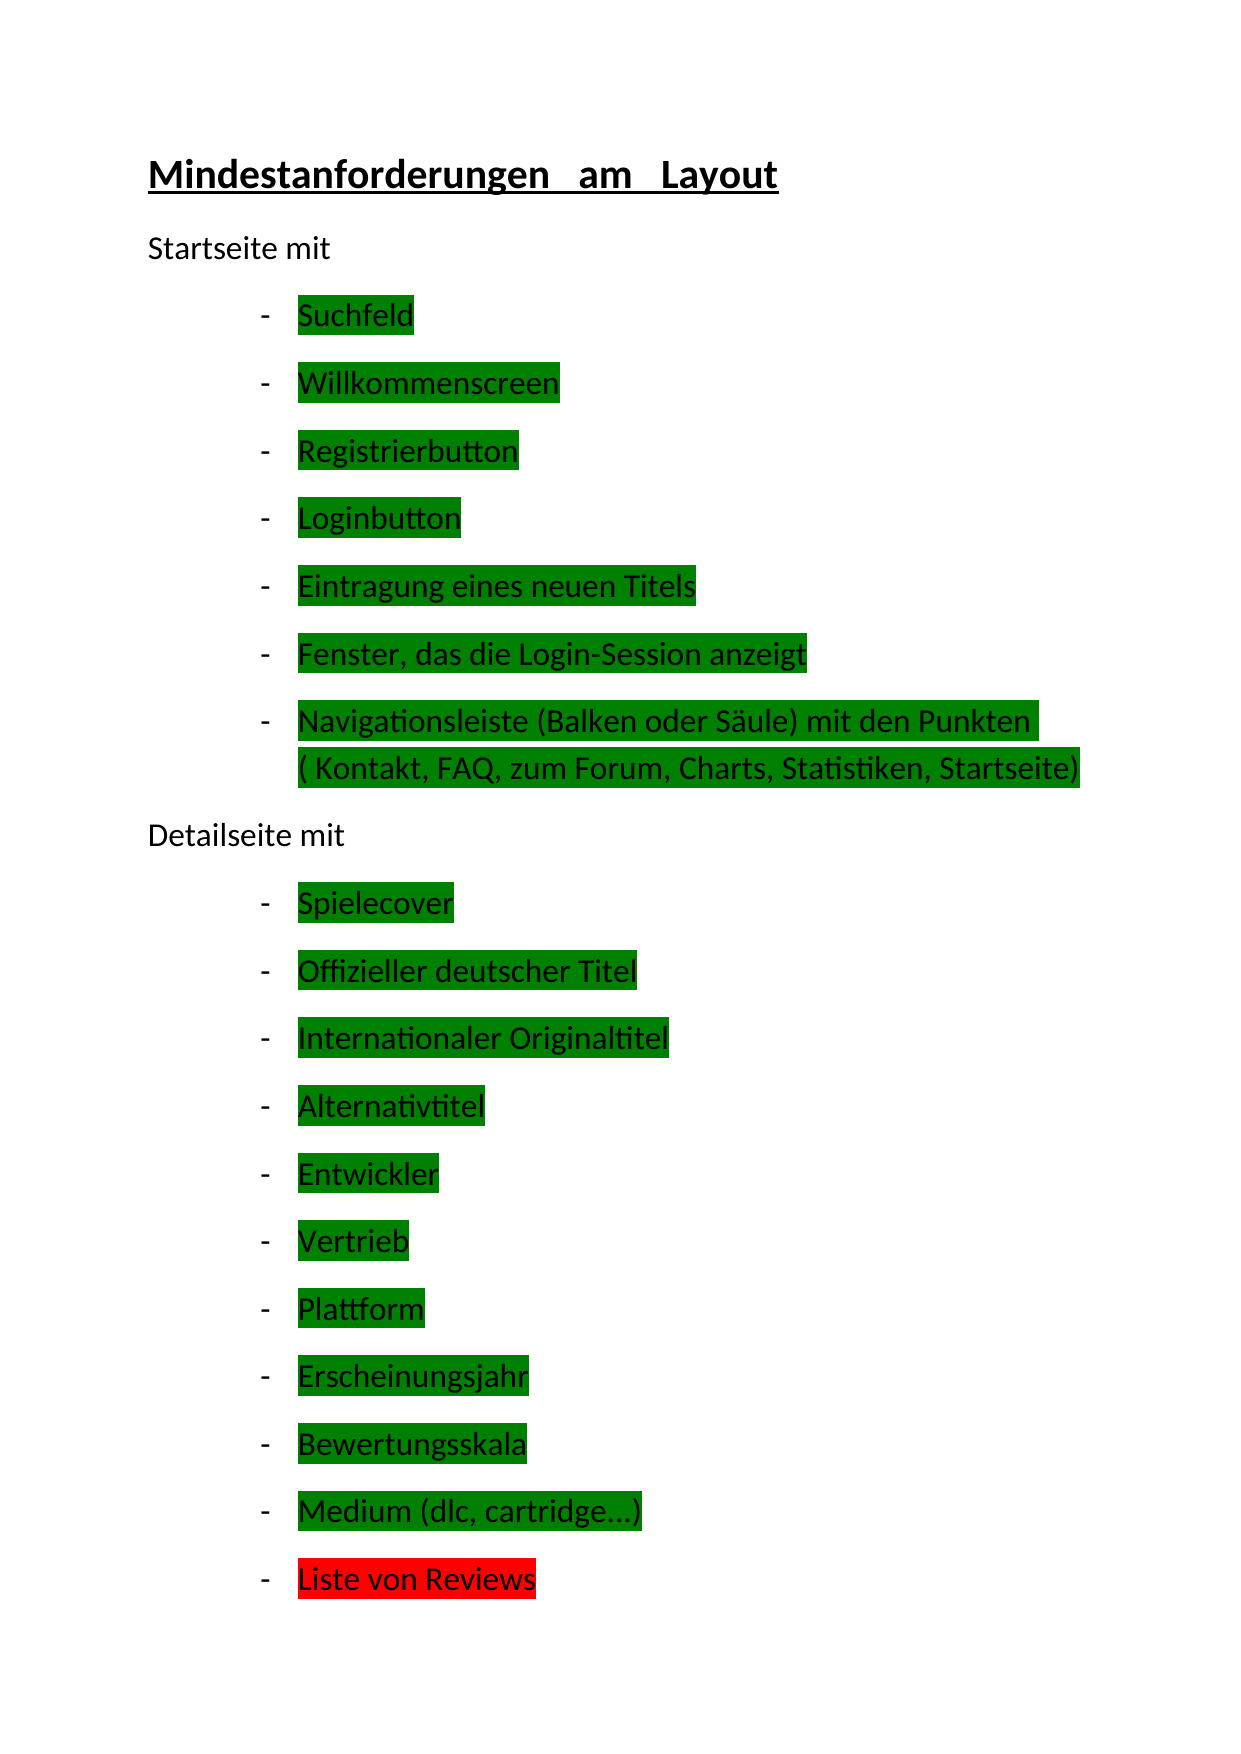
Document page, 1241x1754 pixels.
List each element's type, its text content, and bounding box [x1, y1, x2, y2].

text Startseite mit [148, 227, 1093, 268]
list Registrierbutton [260, 430, 1093, 470]
list Plattform [260, 1288, 1093, 1328]
list Eintragung eines neuen Titels [260, 565, 1093, 606]
list Vertrieb [260, 1220, 1093, 1261]
list Suchfeld [260, 294, 1093, 335]
list Navigationsleiste (Balken oder Säule) mit den Punkten ( Kontakt, FAQ, zum Forum, Charts, Statistiken, Startseite) [260, 700, 1093, 788]
list Liste von Reviews [260, 1558, 1093, 1599]
list Loginbutton [260, 497, 1093, 538]
list Alternativtitel [260, 1085, 1093, 1126]
list Spielecover [260, 882, 1093, 923]
list Entwickler [260, 1152, 1093, 1193]
text Mindestanforderungen am Layout [148, 148, 1093, 198]
list Offizieller deutscher Titel [260, 950, 1093, 990]
list Internationaler Originaltitel [260, 1017, 1093, 1058]
list Erscheinungsjahr [260, 1355, 1093, 1396]
list Fenster, das die Login-Session anzeigt [260, 632, 1093, 673]
list Medium (dlc, cartridge...) [260, 1491, 1093, 1531]
text Detailseite mit [148, 814, 1093, 855]
list Willkommenscreen [260, 362, 1093, 403]
list Bewertungsskala [260, 1423, 1093, 1464]
